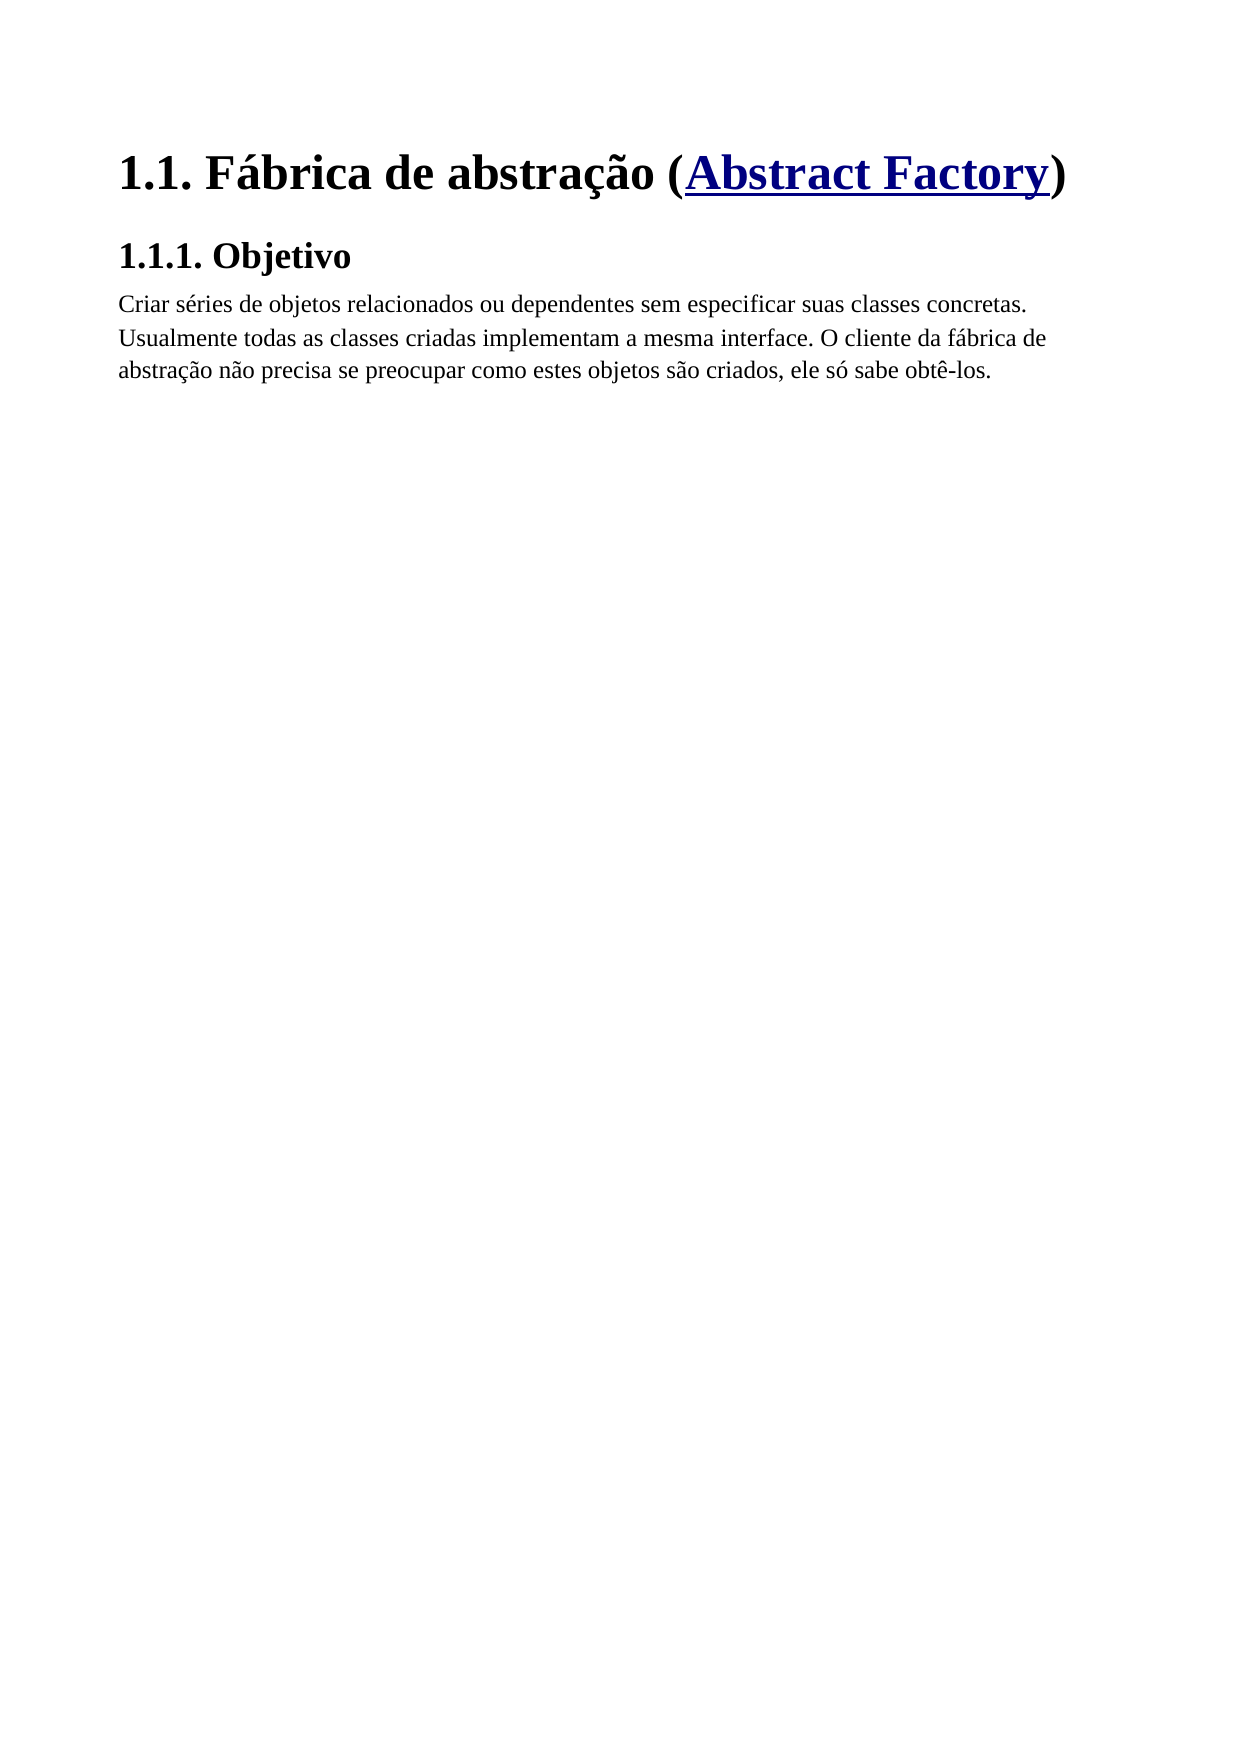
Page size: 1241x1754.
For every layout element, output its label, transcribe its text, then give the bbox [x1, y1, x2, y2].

subtitle 1.1.1. Objetivo [118, 234, 1122, 277]
subtitle 1.1. Fábrica de abstração (Abstract Factory) [118, 143, 1122, 201]
text Criar séries de objetos relacionados ou dependentes sem especificar suas classes concretas. Usualmente todas as classes criadas implementam a mesma interface. O cliente da fábrica de abstração não precisa se preocupar como estes objetos são criados, ele só sabe obtê-los. [118, 289, 1122, 384]
